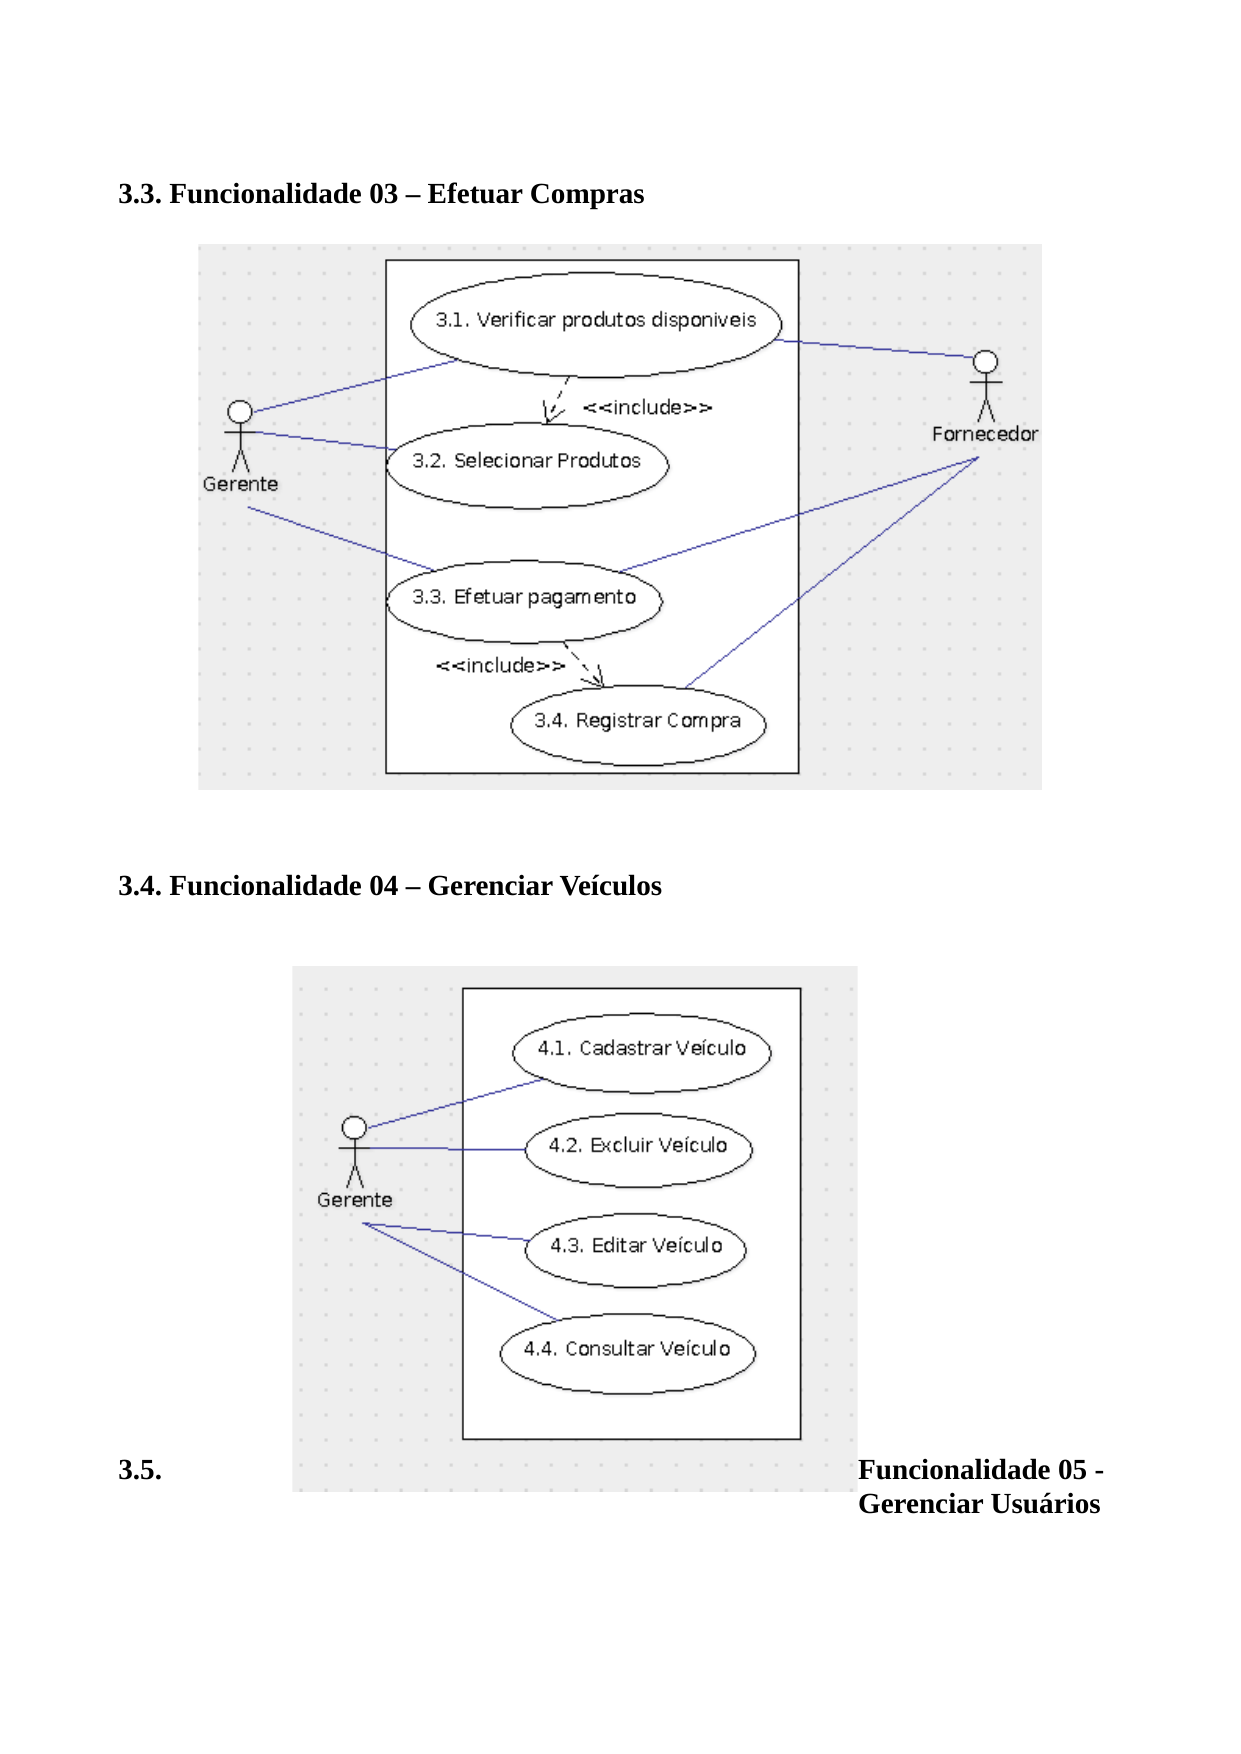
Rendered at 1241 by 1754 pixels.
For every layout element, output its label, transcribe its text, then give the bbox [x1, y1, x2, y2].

subtitle 3.4. Funcionalidade 04 – Gerenciar Veículos [118, 868, 1122, 901]
picture [292, 966, 858, 1492]
subtitle 3.5. Funcionalidade 05 - Gerenciar Usuários [118, 1452, 1122, 1519]
subtitle 3.3. Funcionalidade 03 – Efetuar Compras [118, 176, 1122, 210]
picture [198, 244, 1042, 790]
